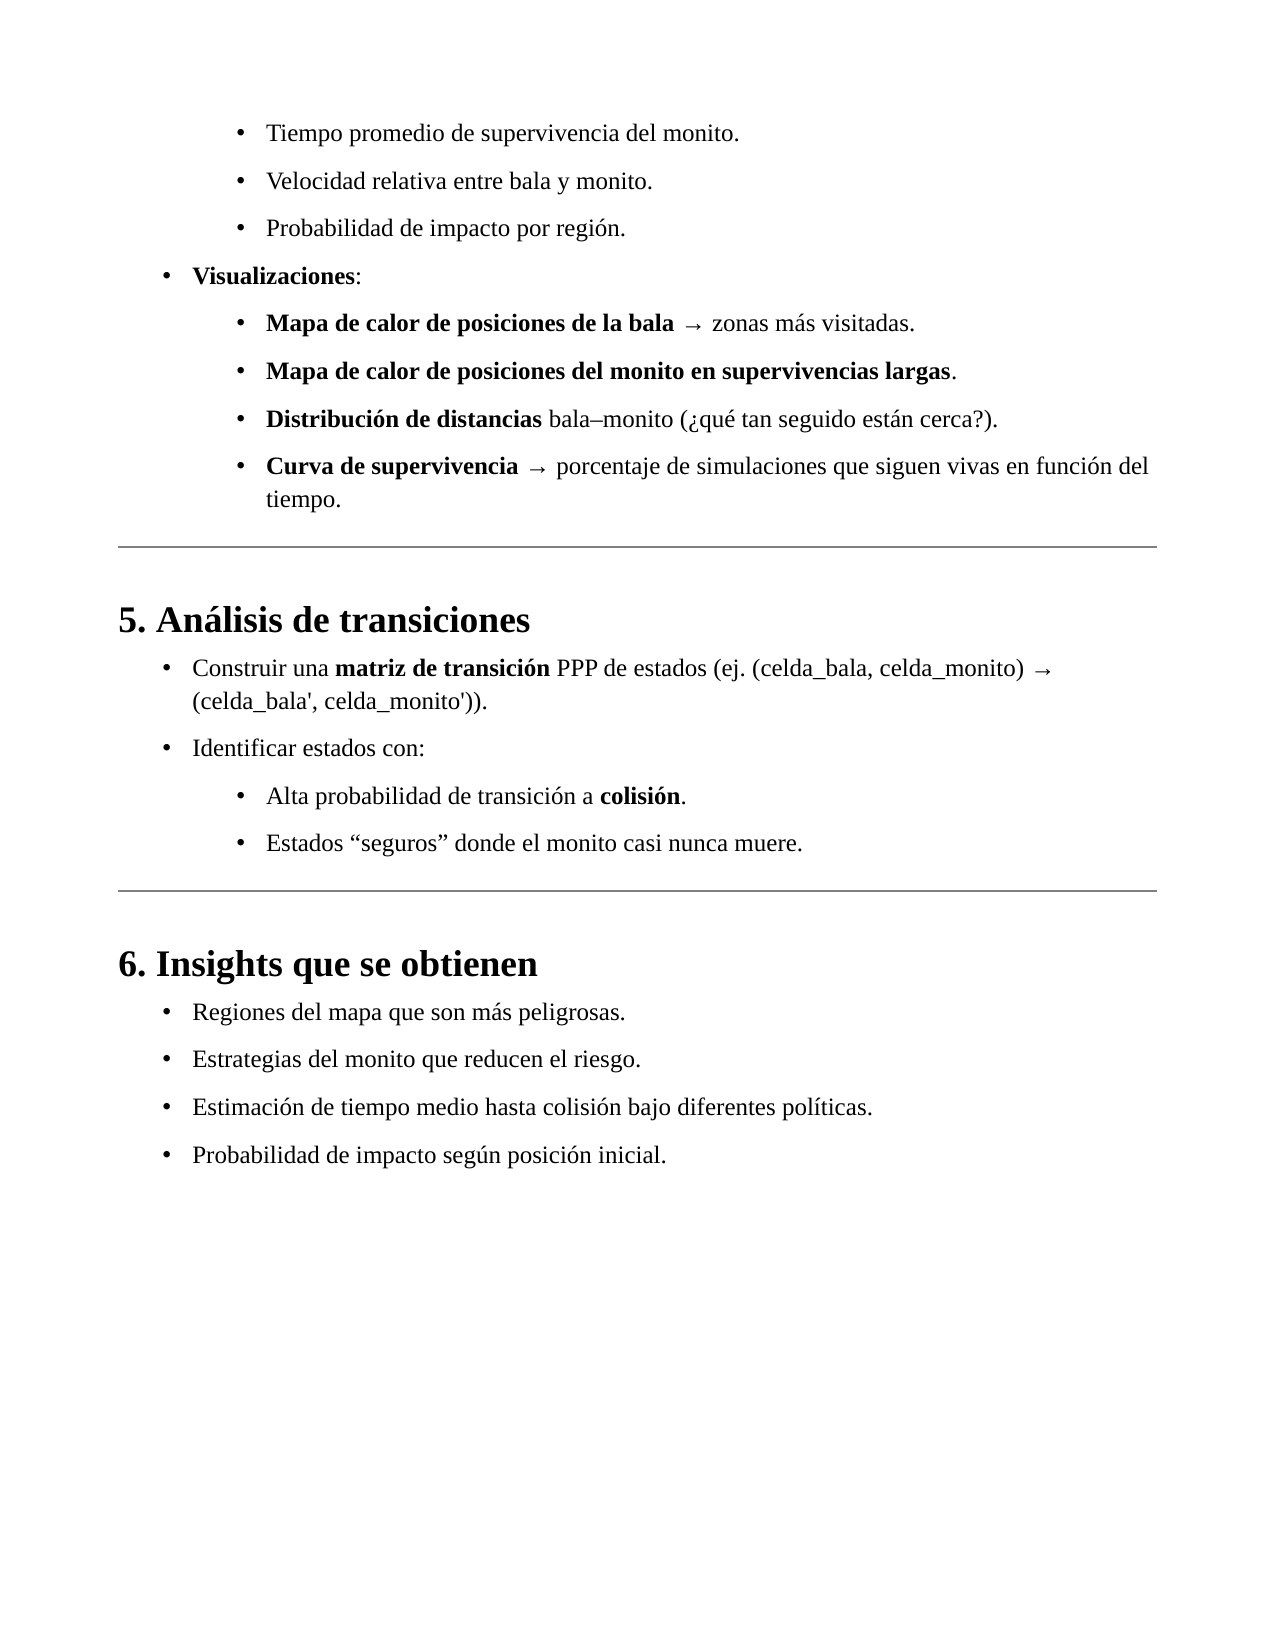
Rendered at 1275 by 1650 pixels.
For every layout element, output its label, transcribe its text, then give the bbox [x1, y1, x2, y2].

list Distribución de distancias bala–monito (¿qué tan seguido están cerca?). [236, 404, 1157, 432]
list Mapa de calor de posiciones del monito en supervivencias largas. [236, 356, 1157, 385]
list Estimación de tiempo medio hasta colisión bajo diferentes políticas. [162, 1092, 1157, 1121]
list Estados “seguros” donde el monito casi nunca muere. [236, 828, 1157, 857]
list Identificar estados con: [162, 733, 1157, 762]
list Curva de supervivencia → porcentaje de simulaciones que siguen vivas en función del tiempo. [236, 451, 1157, 513]
list Construir una matriz de transición PPP de estados (ej. (celda_bala, celda_monito) → (celda_bala', celda_monito')). [162, 653, 1157, 714]
list Probabilidad de impacto según posición inicial. [162, 1140, 1157, 1168]
list Alta probabilidad de transición a colisión. [236, 781, 1157, 810]
list Mapa de calor de posiciones de la bala → zonas más visitadas. [236, 308, 1157, 337]
list Visualizaciones: [162, 261, 1157, 290]
list Probabilidad de impacto por región. [236, 213, 1157, 242]
list Tiempo promedio de supervivencia del monito. [236, 118, 1157, 147]
subtitle 6. Insights que se obtienen [118, 941, 1157, 984]
list Estrategias del monito que reducen el riesgo. [162, 1044, 1157, 1073]
subtitle 5. Análisis de transiciones [118, 597, 1157, 640]
list Velocidad relativa entre bala y monito. [236, 166, 1157, 194]
list Regiones del mapa que son más peligrosas. [162, 997, 1157, 1026]
